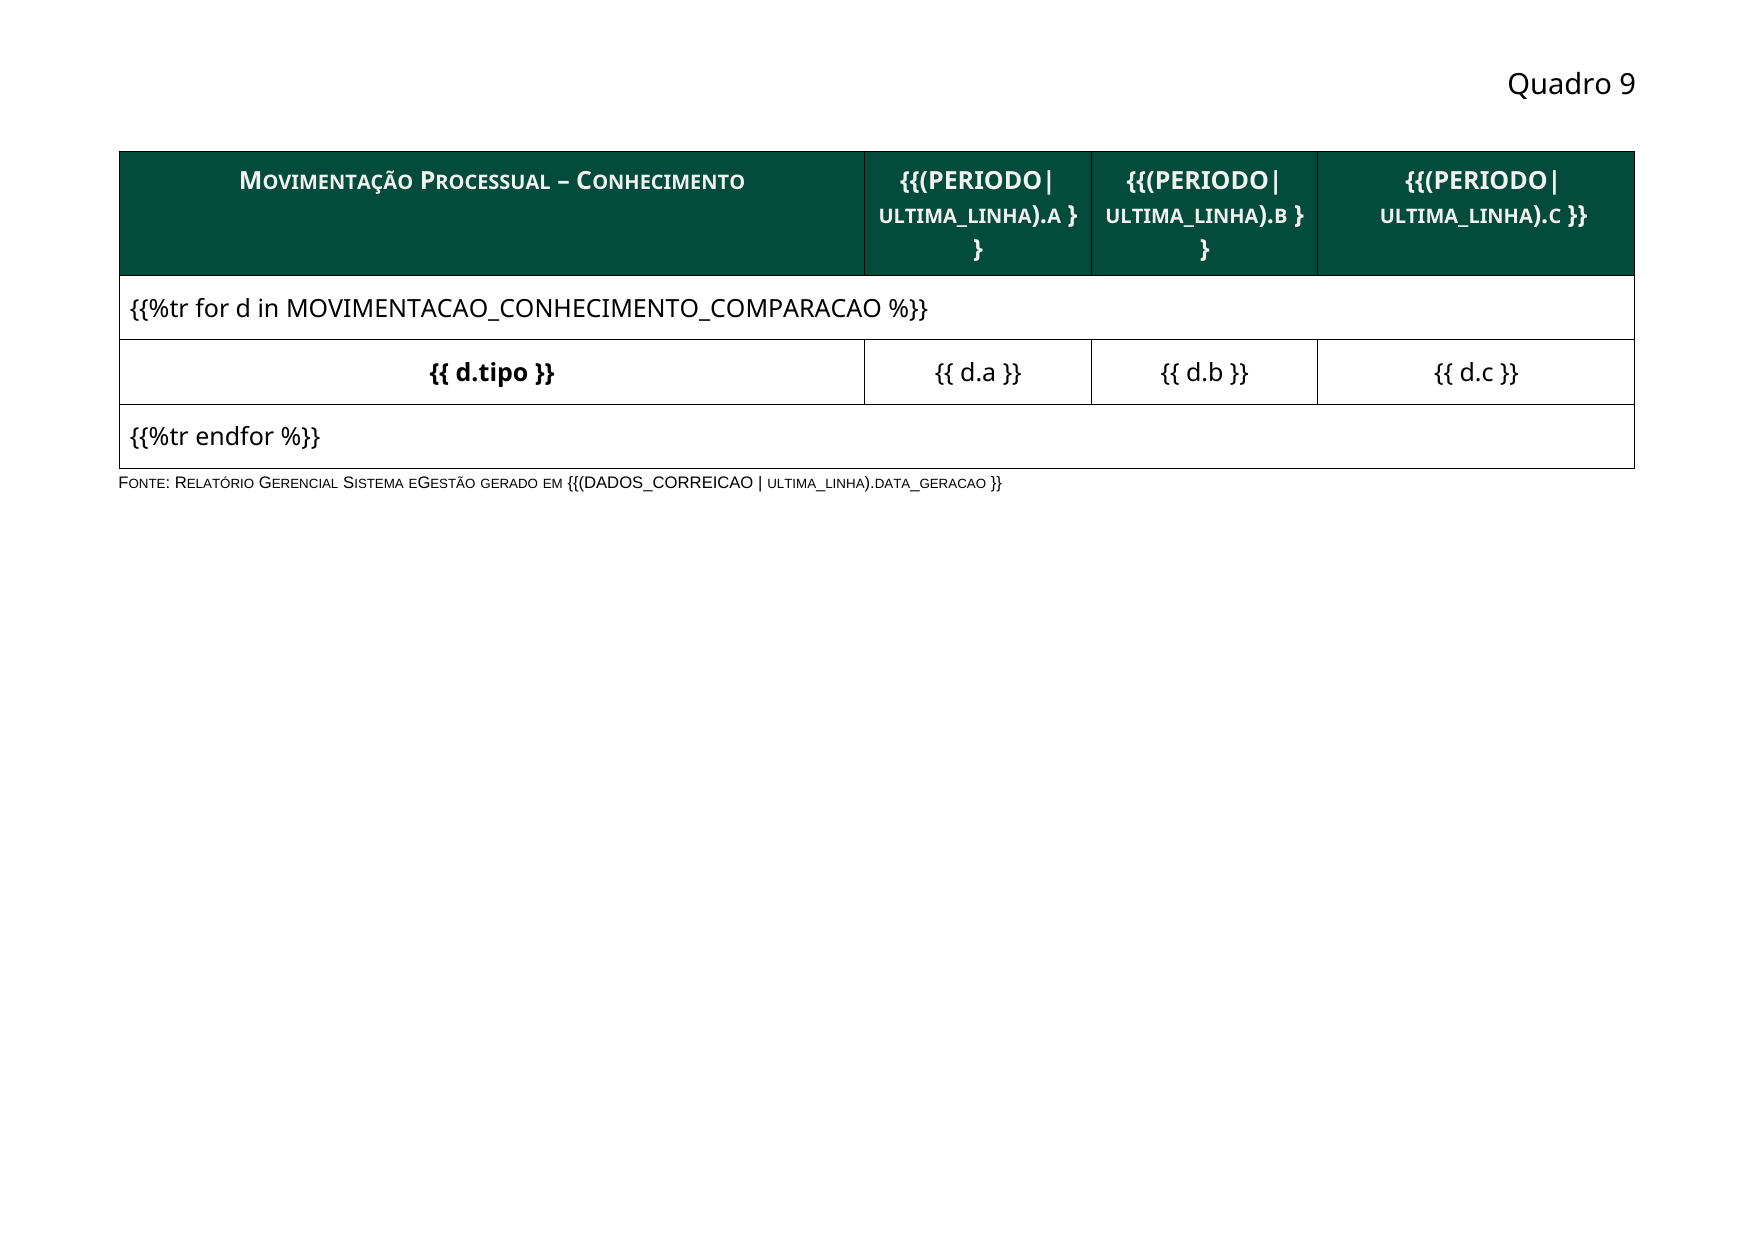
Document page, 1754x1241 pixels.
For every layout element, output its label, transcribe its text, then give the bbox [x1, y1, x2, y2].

text Quadro 9 [118, 63, 1636, 103]
table_header {{(PERIODO|ultima_linha).a }} [865, 152, 1091, 275]
table_header {{(PERIODO|ultima_linha).c }} [1318, 152, 1634, 275]
table_cell {{ d.a }} [865, 340, 1091, 403]
table_cell {{%tr for d in MOVIMENTACAO_CONHECIMENTO_COMPARACAO %}} [120, 276, 1634, 339]
table_header Movimentação Processual – Conhecimento [120, 152, 864, 275]
table_header {{(PERIODO|ultima_linha).b }} [1092, 152, 1317, 275]
table_cell {{ d.c }} [1318, 340, 1634, 403]
table_cell {{ d.b }} [1092, 340, 1317, 403]
table_cell {{ d.tipo }} [120, 340, 864, 403]
text Fonte: Relatório Gerencial Sistema eGestão gerado em {{(DADOS_CORREICAO | ultima_linha).data_geracao }} [118, 473, 1636, 492]
table_cell {{%tr endfor %}} [120, 405, 1634, 468]
